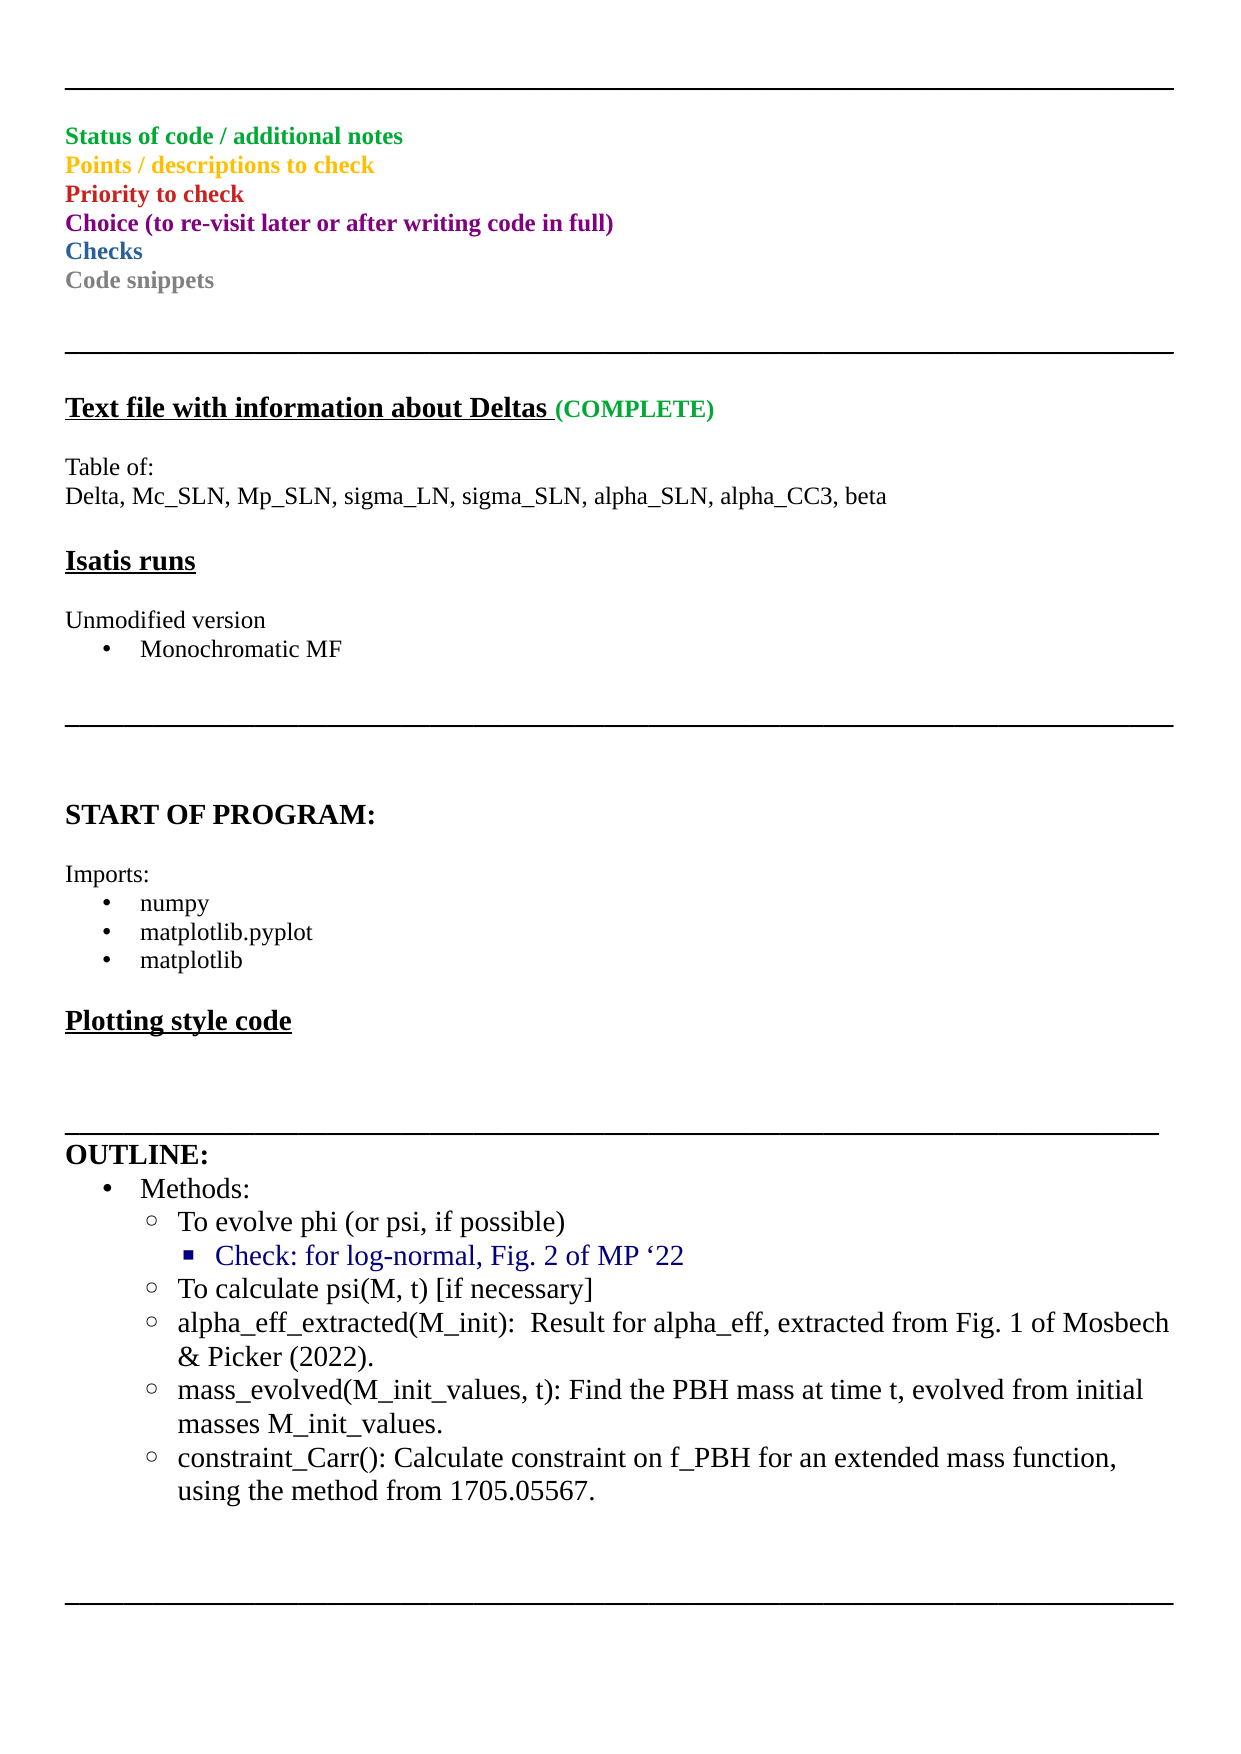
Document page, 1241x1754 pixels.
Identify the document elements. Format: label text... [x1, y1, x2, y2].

text OUTLINE: [65, 1137, 1181, 1171]
list numpy [102, 888, 1181, 917]
text ____________________________________________________________________________ [65, 323, 1181, 356]
list matplotlib.pyplot [102, 917, 1181, 946]
text Code snippets [65, 265, 1181, 294]
text Text file with information about Deltas (COMPLETE) [65, 390, 1181, 423]
text Isatis runs [65, 543, 1181, 577]
list Check: for log-normal, Fig. 2 of MP ‘22 [177, 1238, 1181, 1272]
text START OF PROGRAM: [65, 797, 1181, 831]
text ____________________________________________________________________________ [65, 696, 1181, 730]
list constraint_Carr(): Calculate constraint on f_PBH for an extended mass function, using the method from 1705.05567. [140, 1440, 1181, 1507]
list To evolve phi (or psi, if possible) [140, 1204, 1181, 1238]
list Monochromatic MF [102, 634, 1181, 663]
text ___________________________________________________________________________ [65, 1104, 1181, 1137]
text Status of code / additional notes [65, 121, 1181, 150]
text Priority to check [65, 179, 1181, 208]
text Plotting style code [65, 1003, 1181, 1037]
text Delta, Mc_SLN, Mp_SLN, sigma_LN, sigma_SLN, alpha_SLN, alpha_CC3, beta [65, 481, 1181, 509]
list mass_evolved(M_init_values, t): Find the PBH mass at time t, evolved from initial masses M_init_values. [140, 1372, 1181, 1440]
text Points / descriptions to check [65, 150, 1181, 179]
text Imports: [65, 859, 1181, 888]
list To calculate psi(M, t) [if necessary] [140, 1272, 1181, 1305]
list matplotlib [102, 946, 1181, 974]
text Unmodified version [65, 605, 1181, 634]
list Methods: [102, 1171, 1181, 1204]
text ____________________________________________________________________________ [65, 1574, 1181, 1607]
list alpha_eff_extracted(M_init): Result for alpha_eff, extracted from Fig. 1 of Mosbech & Picker (2022). [140, 1305, 1181, 1372]
text Choice (to re-visit later or after writing code in full) [65, 208, 1181, 236]
text Table of: [65, 452, 1181, 481]
text Checks [65, 236, 1181, 265]
text ____________________________________________________________________________ [65, 59, 1181, 93]
